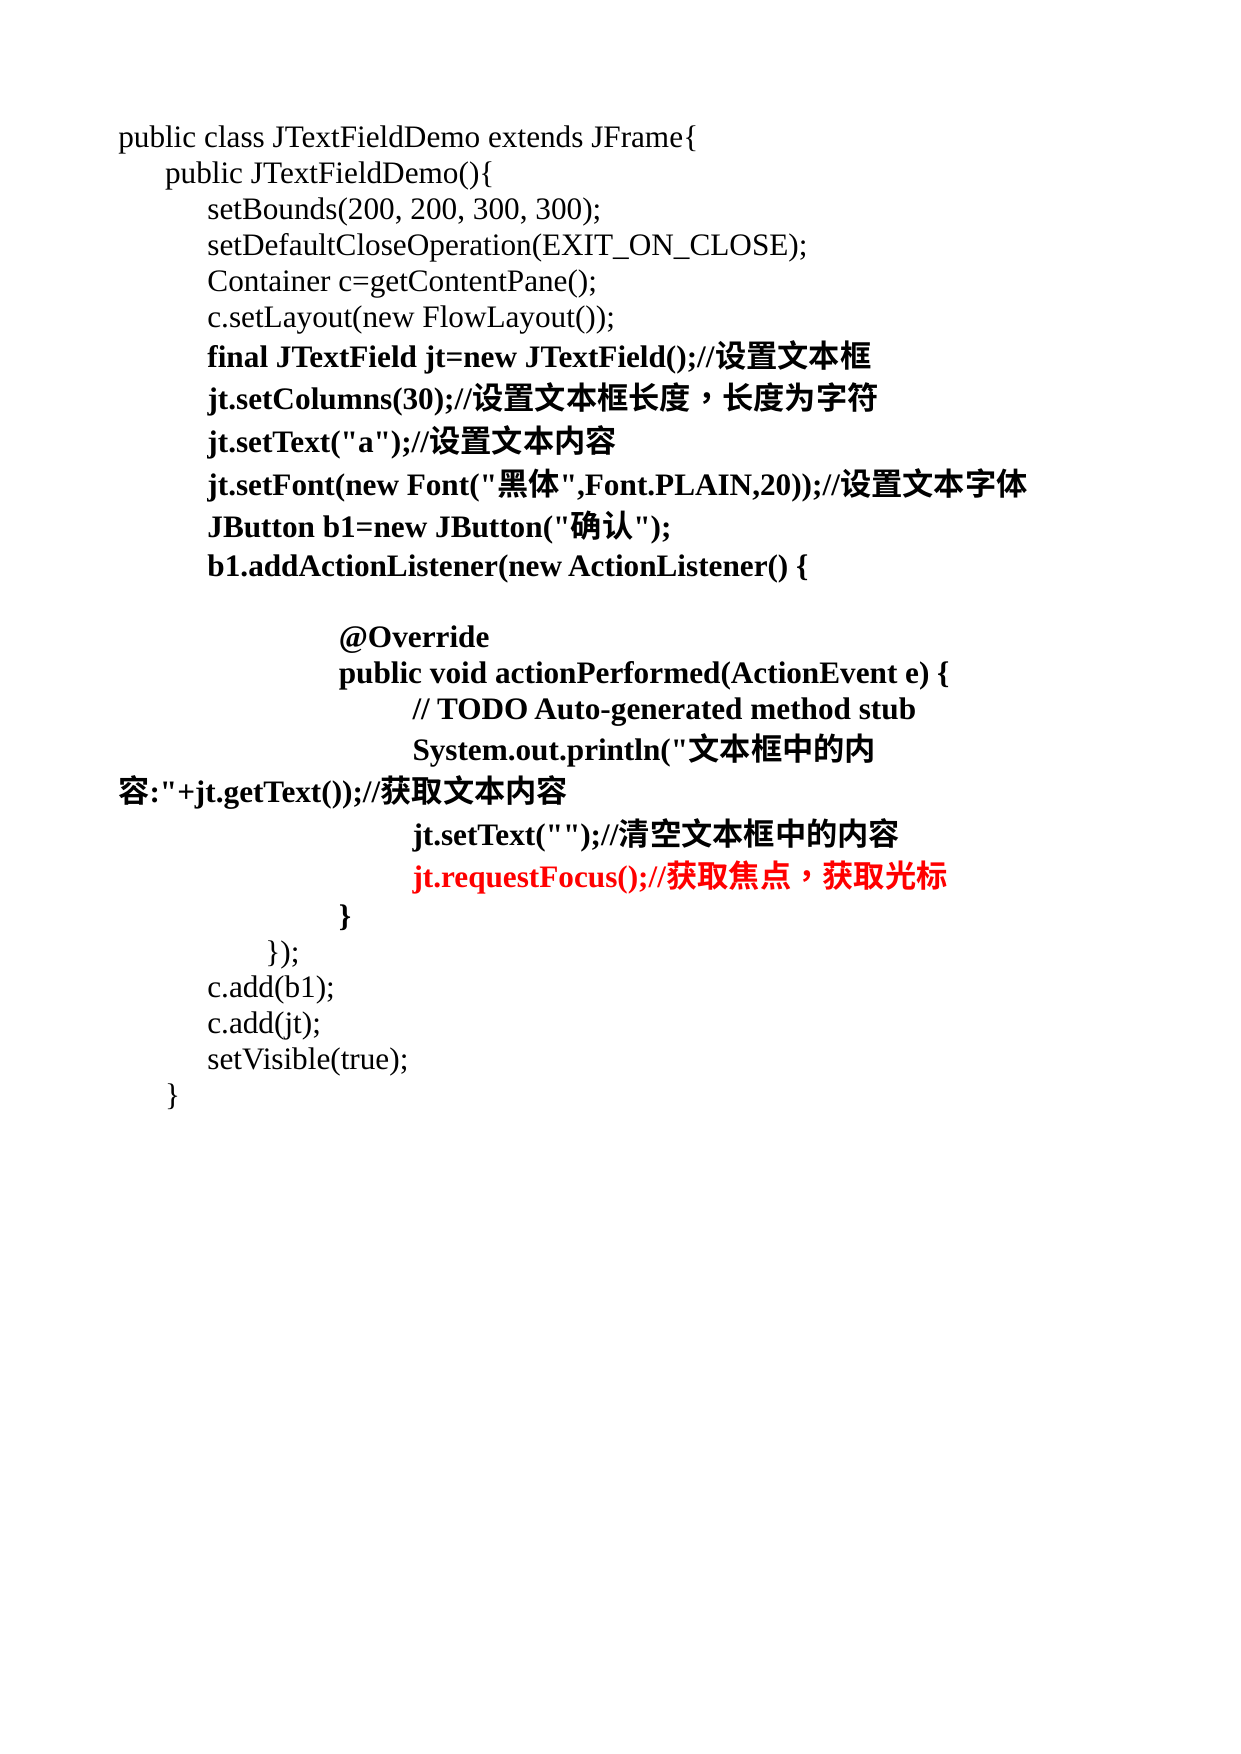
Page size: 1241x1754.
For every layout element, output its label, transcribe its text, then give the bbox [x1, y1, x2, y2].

text @Override [118, 619, 1122, 654]
text c.add(b1); [118, 969, 1122, 1005]
text public void actionPerformed(ActionEvent e) { [118, 654, 1122, 691]
text }); [118, 933, 1122, 969]
text jt.setText("a");//设置文本内容 [118, 419, 1122, 462]
text jt.setColumns(30);//设置文本框长度，长度为字符 [118, 376, 1122, 419]
text System.out.println("文本框中的内容:"+jt.getText());//获取文本内容 [118, 726, 1122, 812]
text setVisible(true); [118, 1041, 1122, 1077]
text JButton b1=new JButton("确认"); [118, 504, 1122, 547]
text setDefaultCloseOperation(EXIT_ON_CLOSE); [118, 226, 1122, 262]
text c.setLayout(new FlowLayout()); [118, 298, 1122, 334]
text final JTextField jt=new JTextField();//设置文本框 [118, 334, 1122, 376]
text // TODO Auto-generated method stub [118, 691, 1122, 726]
text Container c=getContentPane(); [118, 262, 1122, 298]
text jt.setText("");//清空文本框中的内容 [118, 812, 1122, 854]
text setBounds(200, 200, 300, 300); [118, 190, 1122, 226]
text } [118, 897, 1122, 933]
text } [118, 1077, 1122, 1112]
text jt.setFont(new Font("黑体",Font.PLAIN,20));//设置文本字体 [118, 462, 1122, 504]
text public JTextFieldDemo(){ [118, 154, 1122, 190]
text b1.addActionListener(new ActionListener() { [118, 547, 1122, 583]
text public class JTextFieldDemo extends JFrame{ [118, 118, 1122, 154]
text jt.requestFocus();//获取焦点，获取光标 [118, 854, 1122, 897]
text c.add(jt); [118, 1005, 1122, 1041]
